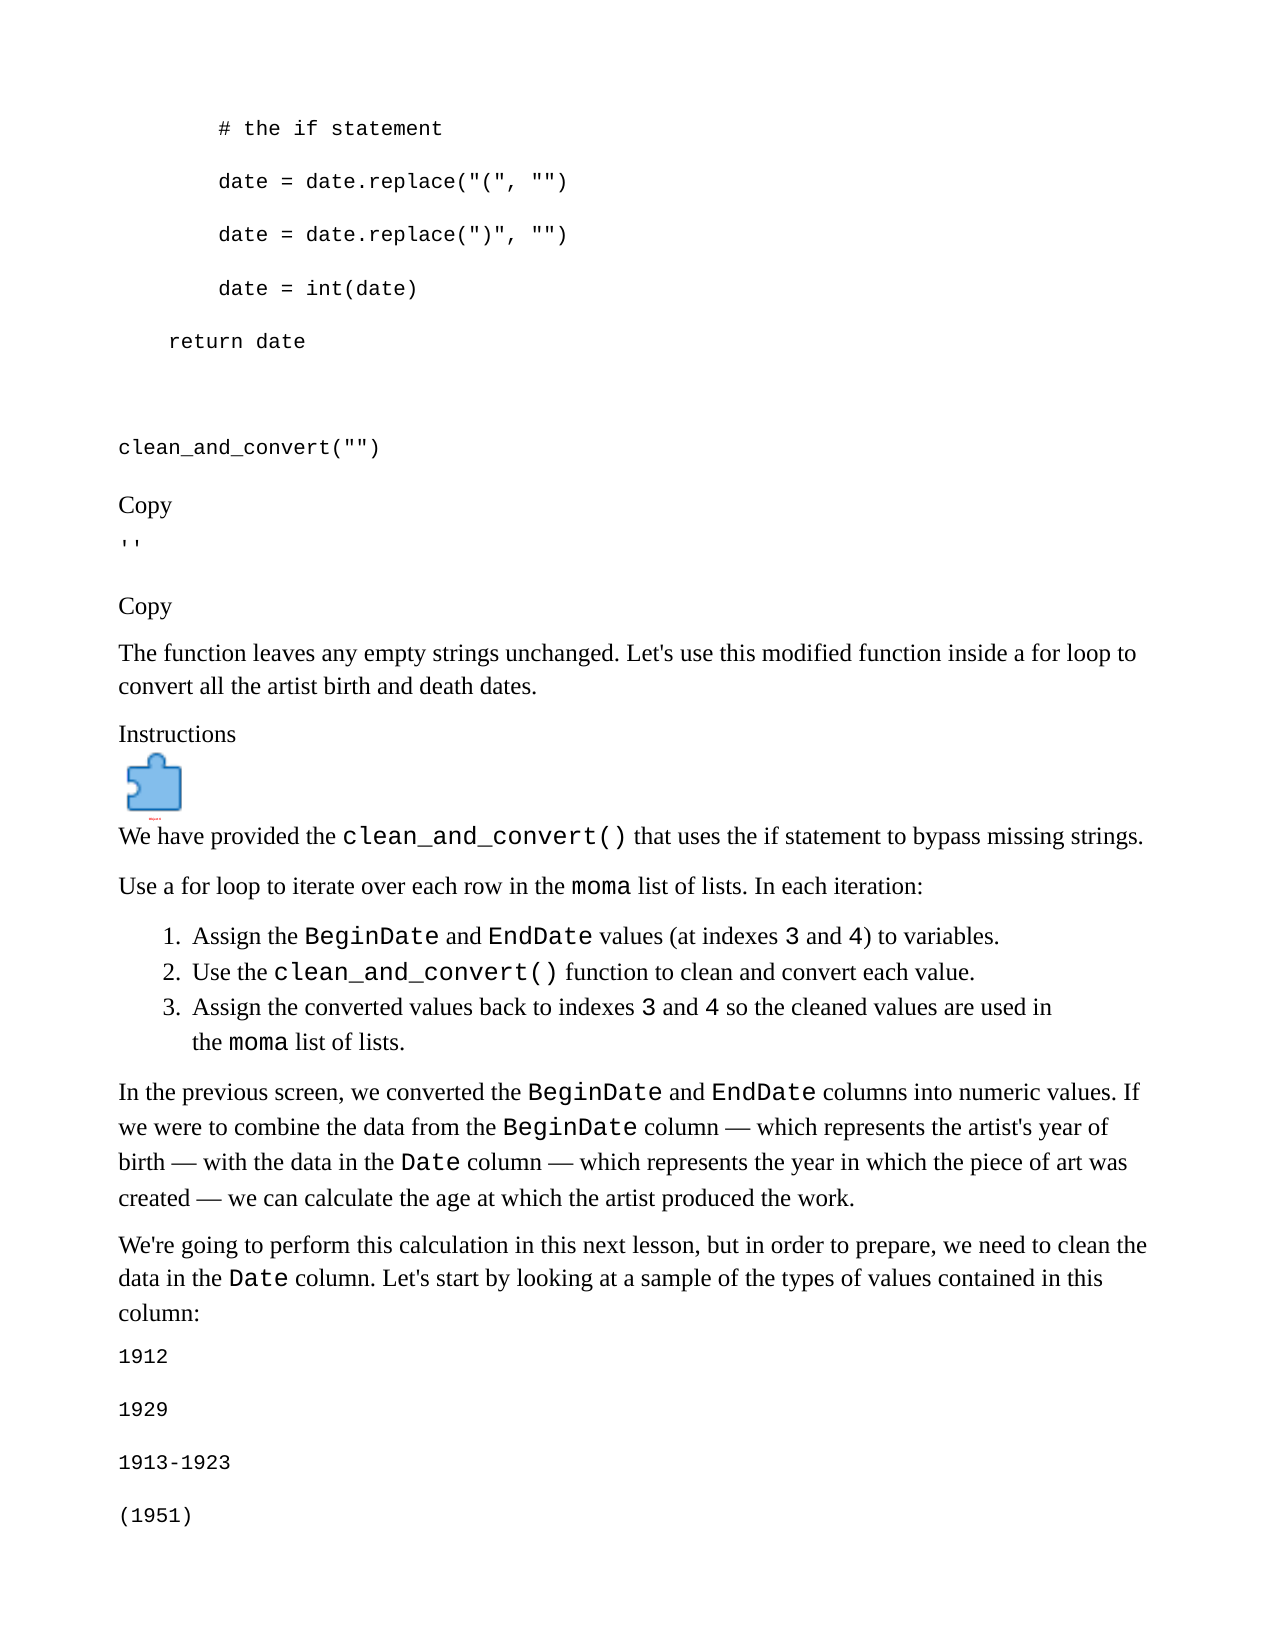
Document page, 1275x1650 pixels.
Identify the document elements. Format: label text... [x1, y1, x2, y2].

text Instructions [118, 719, 1157, 748]
text Copy [118, 490, 1157, 519]
text return date [118, 331, 1157, 354]
text 1929 [118, 1399, 1157, 1423]
text date = date.replace("(", "") [118, 171, 1157, 195]
text date = int(date) [118, 277, 1157, 301]
text In the previous screen, we converted the BeginDate and EndDate columns into numeric values. If we were to combine the data from the BeginDate column — which represents the artist's year of birth — with the data in the Date column — which represents the year in which the piece of art was created — we can calculate the age at which the artist produced the work. [118, 1077, 1157, 1211]
text '' [118, 538, 1157, 561]
text We're going to perform this calculation in this next lesson, but in order to prepare, we need to clean the data in the Date column. Let's start by looking at a sample of the types of values contained in this column: [118, 1230, 1157, 1327]
text 1913-1923 [118, 1452, 1157, 1476]
text (1951) [118, 1505, 1157, 1529]
text We have provided the clean_and_convert() that uses the if statement to bypass missing strings. [118, 821, 1157, 852]
list Assign the converted values back to indexes 3 and 4 so the cleaned values are used in the moma list of lists. [162, 992, 1157, 1058]
text # the if statement [118, 118, 1157, 142]
text clean_and_convert("") [118, 437, 1157, 461]
text ​ [118, 384, 1157, 407]
text Use a for loop to iterate over each row in the moma list of lists. In each iteration: [118, 871, 1157, 902]
text date = date.replace(")", "") [118, 224, 1157, 248]
list Use the clean_and_convert() function to clean and convert each value. [162, 957, 1157, 988]
text The function leaves any empty strings unchanged. Let's use this modified function inside a for loop to convert all the artist birth and death dates. [118, 638, 1157, 700]
text 1912 [118, 1346, 1157, 1369]
text Copy [118, 591, 1157, 619]
list Assign the BeginDate and EndDate values (at indexes 3 and 4) to variables. [162, 921, 1157, 952]
